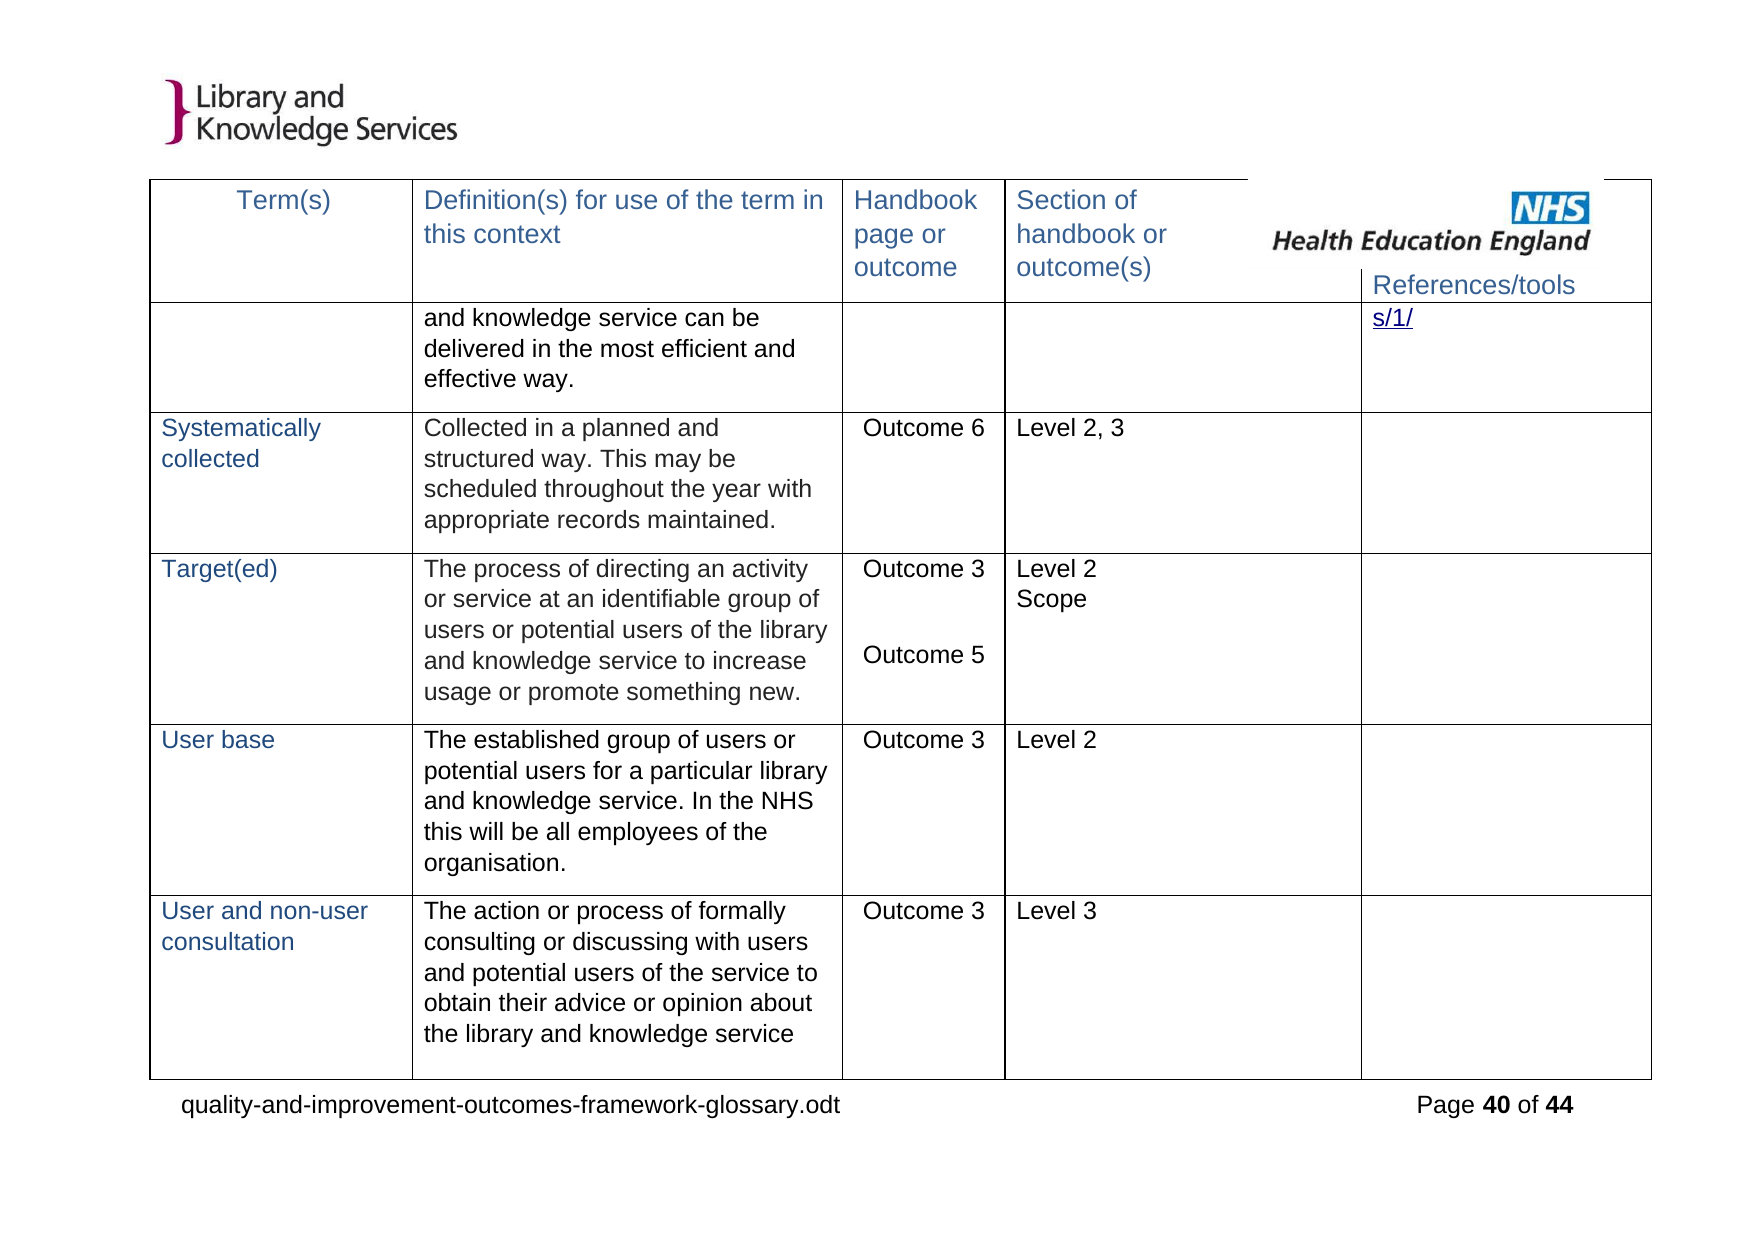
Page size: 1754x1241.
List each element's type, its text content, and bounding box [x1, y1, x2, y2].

table_cell Level 2 [1006, 725, 1361, 895]
table_cell Outcome 3 [843, 896, 1004, 1079]
table_cell Outcome 6 [843, 413, 1004, 552]
table_cell and knowledge service can be delivered in the most efficient and effective way. [413, 303, 842, 412]
table_header Term(s) [151, 180, 412, 302]
table_cell [843, 303, 1004, 412]
table_cell Collected in a planned and structured way. This may be scheduled throughout the year with appropriate records maintained. [413, 413, 842, 552]
table_header References/tools [1362, 180, 1651, 302]
table_cell [1362, 725, 1651, 895]
table_cell Outcome 3 Outcome 5 [843, 554, 1004, 724]
table_cell [1006, 303, 1361, 412]
table_cell Outcome 3 [843, 725, 1004, 895]
table_cell User and non-user consultation [151, 896, 412, 1079]
table_cell Target(ed) [151, 554, 412, 724]
table_cell [1362, 413, 1651, 552]
table_cell [151, 303, 412, 412]
table_cell The established group of users or potential users for a particular library and knowledge service. In the NHS this will be all employees of the organisation. [413, 725, 842, 895]
table_cell The process of directing an activity or service at an identifiable group of users or potential users of the library and knowledge service to increase usage or promote something new. [413, 554, 842, 724]
table_cell [1362, 554, 1651, 724]
table_cell Level 2, 3 [1006, 413, 1361, 552]
table_cell Systematically collected [151, 413, 412, 552]
table_header Section of handbook or outcome(s) [1006, 180, 1361, 302]
table_cell [1362, 896, 1651, 1079]
table_header Definition(s) for use of the term in this context [413, 180, 842, 302]
table_cell The action or process of formally consulting or discussing with users and potential users of the service to obtain their advice or opinion about the library and knowledge service [413, 896, 842, 1079]
table_cell s/1/ [1362, 303, 1651, 412]
table_cell Level 2 Scope [1006, 554, 1361, 724]
table_header Handbook page or outcome [843, 180, 1004, 302]
table_cell Level 3 [1006, 896, 1361, 1079]
table_cell User base [151, 725, 412, 895]
